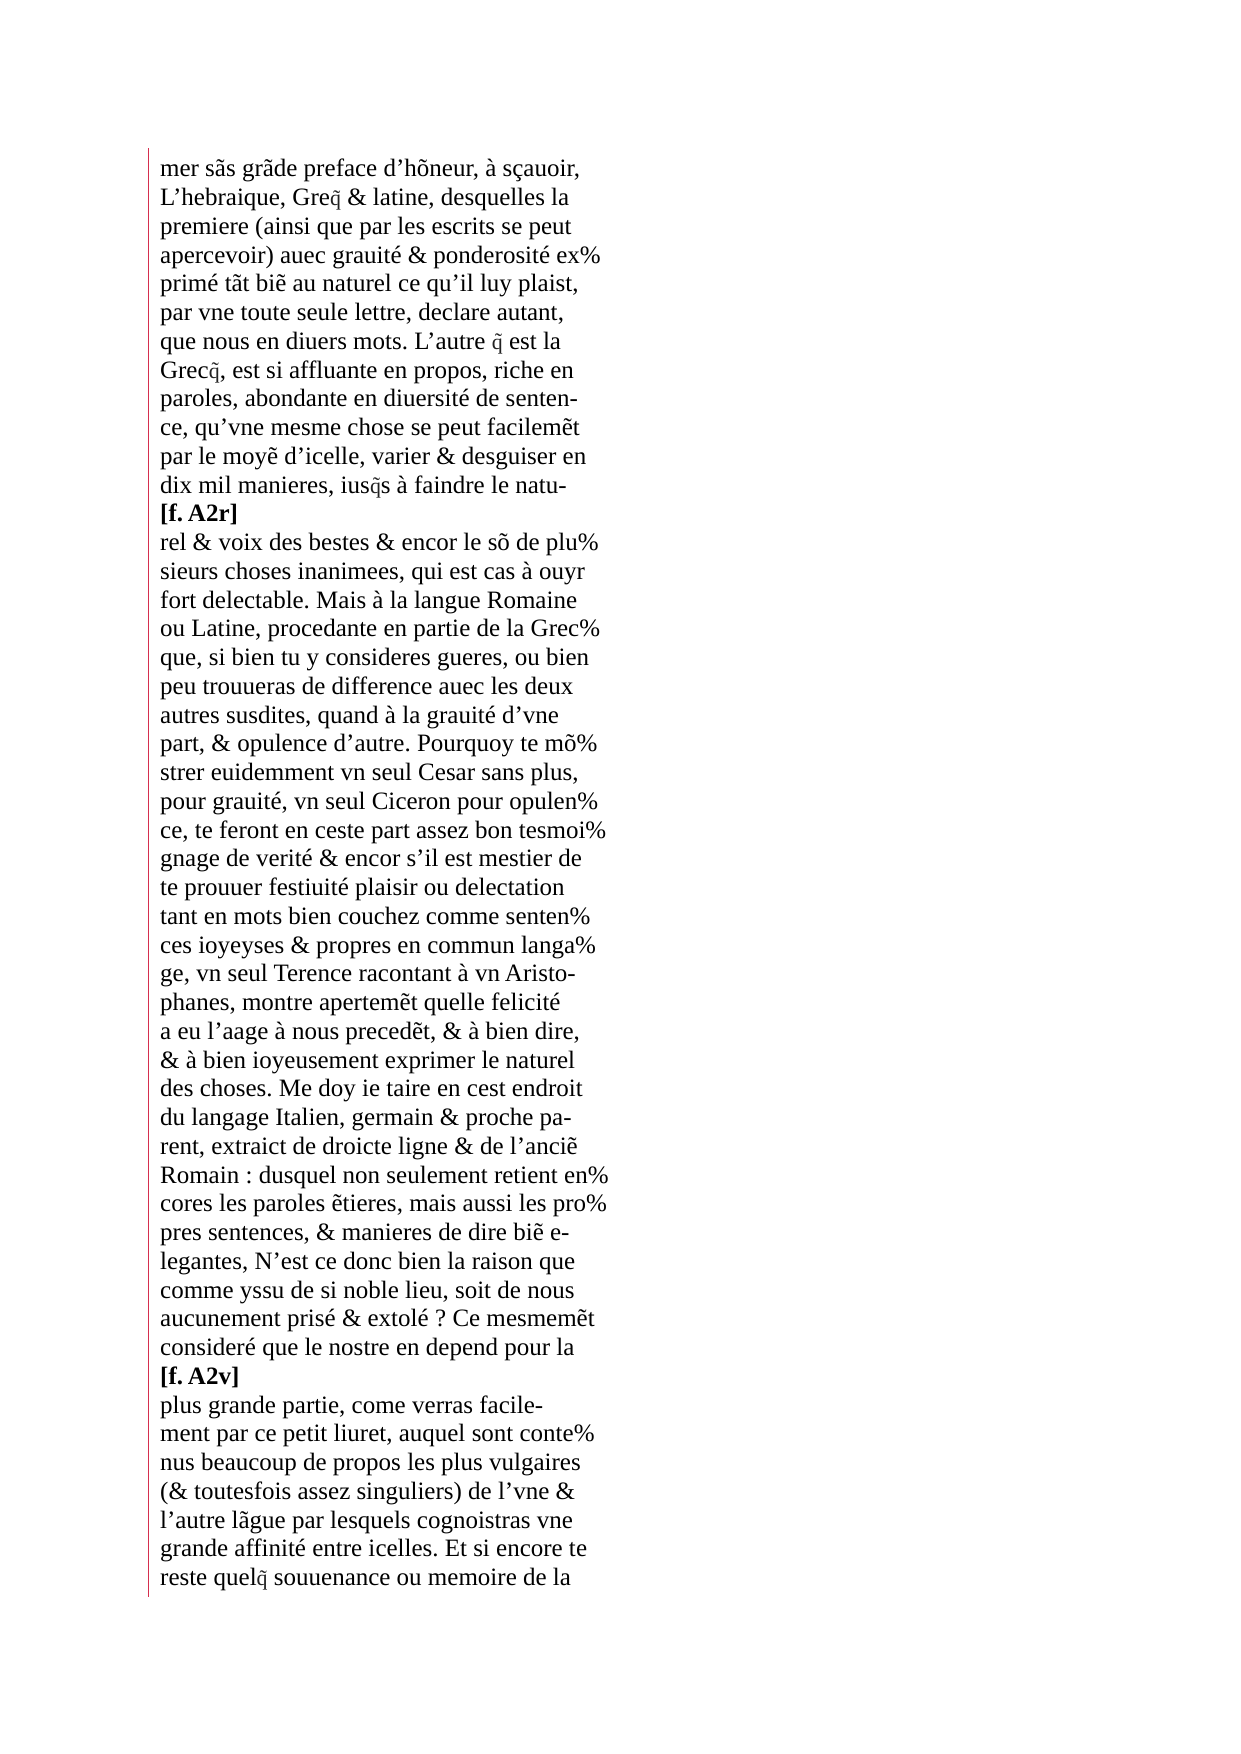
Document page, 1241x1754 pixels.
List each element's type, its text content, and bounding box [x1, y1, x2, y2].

text mer sãs grãde preface d’hõneur, à sçauoir, L’hebraique, Greq̃ & latine, desquelles la premiere (ainsi que par les escrits se peut apercevoir) auec grauité & ponderosité ex% primé tãt biẽ au naturel ce qu’il luy plaist, par vne toute seule lettre, declare autant, que nous en diuers mots. L’autre q̃ est la Grecq̃, est si affluante en propos, riche en paroles, abondante en diuersité de senten- ce, qu’vne mesme chose se peut facilemẽt par le moyẽ d’icelle, varier & desguiser en dix mil manieres, iusq̃s à faindre le natu- [f. A2r] rel & voix des bestes & encor le sõ de plu% sieurs choses inanimees, qui est cas à ouyr fort delectable. Mais à la langue Romaine ou Latine, procedante en partie de la Grec% que, si bien tu y consideres gueres, ou bien peu trouueras de difference auec les deux autres susdites, quand à la grauité d’vne part, & opulence d’autre. Pourquoy te mõ% strer euidemment vn seul Cesar sans plus, pour grauité, vn seul Ciceron pour opulen% ce, te feront en ceste part assez bon tesmoi% gnage de verité & encor s’il est mestier de te prouuer festiuité plaisir ou delectation tant en mots bien couchez comme senten% ces ioyeyses & propres en commun langa% ge, vn seul Terence racontant à vn Aristo- phanes, montre apertemẽt quelle felicité a eu l’aage à nous precedẽt, & à bien dire, & à bien ioyeusement exprimer le naturel des choses. Me doy ie taire en cest endroit du langage Italien, germain & proche pa- rent, extraict de droicte ligne & de l’anciẽ Romain : dusquel non seulement retient en% cores les paroles ẽtieres, mais aussi les pro% pres sentences, & manieres de dire biẽ e- legantes, N’est ce donc bien la raison que comme yssu de si noble lieu, soit de nous aucunement prisé & extolé ? Ce mesmemẽt consideré que le nostre en depend pour la [f. A2v] plus grande partie, come verras facile- ment par ce petit liuret, auquel sont conte% nus beaucoup de propos les plus vulgaires (& toutesfois assez singuliers) de l’vne & l’autre lãgue par lesquels cognoistras vne grande affinité entre icelles. Et si encore te reste quelq̃ souuenance ou memoire de la [149, 148, 1093, 1597]
